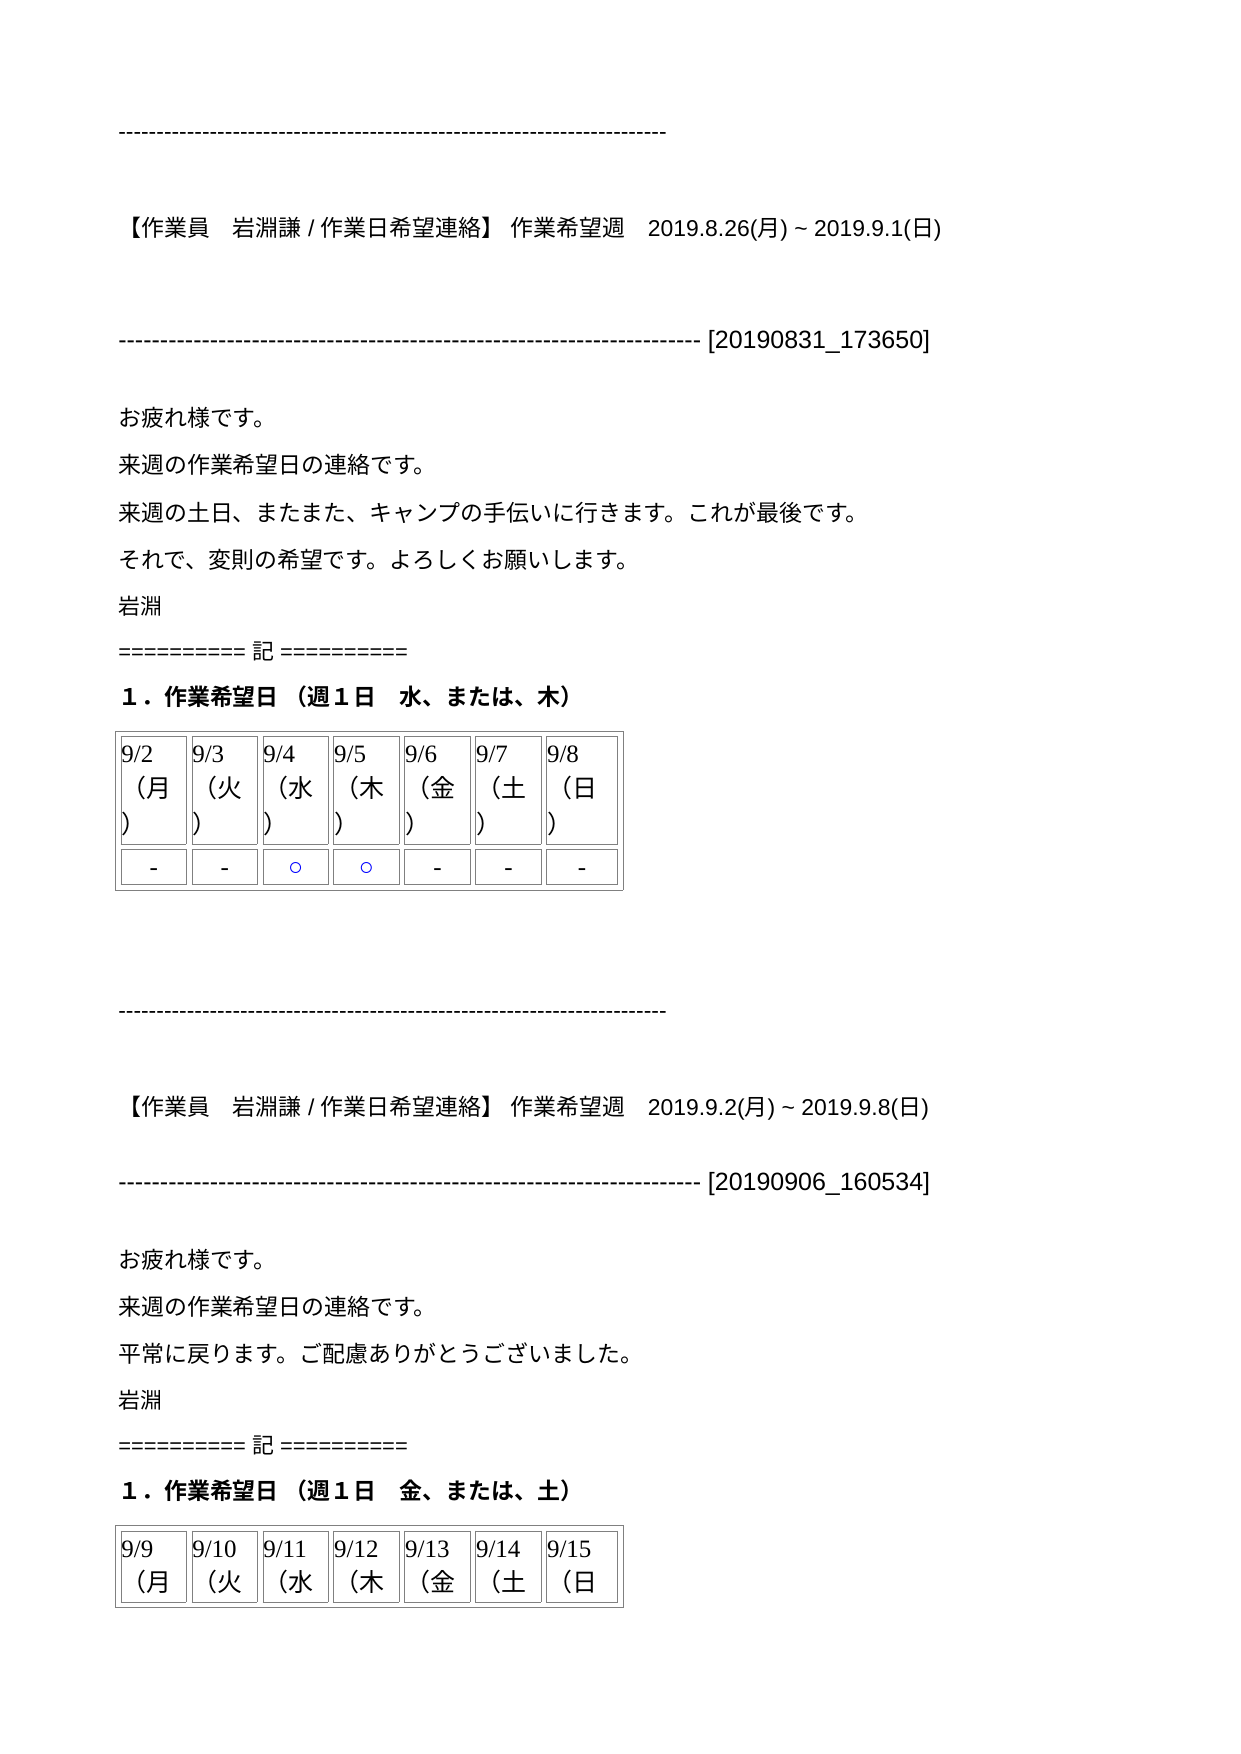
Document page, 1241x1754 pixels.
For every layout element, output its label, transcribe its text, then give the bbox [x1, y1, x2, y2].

text 岩淵 [118, 1388, 1122, 1413]
text お疲れ様です。 [118, 405, 1122, 432]
text ---------------------------------------------------------------------- [20190906_160534] [118, 1166, 1122, 1195]
text 【作業員 岩淵謙 / 作業日希望連絡】 作業希望週 2019.8.26(月) ~ 2019.9.1(日) [118, 215, 1122, 242]
table_cell - [473, 844, 544, 884]
table_header 9/9（月 [118, 1526, 189, 1602]
table_header 9/4（水） [260, 732, 331, 844]
text 【作業員 岩淵謙 / 作業日希望連絡】 作業希望週 2019.9.2(月) ~ 2019.9.8(日) [118, 1094, 1122, 1121]
table_cell - [476, 850, 541, 884]
table_cell - [118, 844, 189, 884]
text ---------------------------------------------------------------------- [20190831_173650] [118, 325, 1122, 354]
table_cell - [193, 850, 257, 884]
table_header 9/8（日） [544, 732, 620, 844]
text ------------------------------------------------------------------------ [118, 997, 1122, 1024]
table_header 9/6（金） [402, 732, 473, 844]
text 来週の作業希望日の連絡です。 [118, 1294, 1122, 1320]
table_header 9/14（土 [473, 1526, 544, 1602]
table_cell - [405, 850, 470, 884]
text ========== 記 ========== [118, 1433, 1122, 1458]
text それで、変則の希望です。よろしくお願いします。 [118, 547, 1122, 573]
table_cell - [122, 850, 186, 884]
table_header 9/3（火） [189, 732, 260, 844]
text お疲れ様です。 [118, 1247, 1122, 1273]
table_header 9/15（日 [544, 1526, 620, 1602]
text ------------------------------------------------------------------------ [118, 118, 1122, 144]
table_header 9/11（水 [260, 1526, 331, 1602]
table_cell ○ [260, 844, 331, 884]
table_cell ○ [331, 844, 402, 884]
table_header 9/13（金 [402, 1526, 473, 1602]
table_header 9/2（月） [118, 732, 189, 844]
text 岩淵 [118, 594, 1122, 619]
text １．作業希望日 （週１日 金、または、土） [118, 1478, 1122, 1504]
text ========== 記 ========== [118, 639, 1122, 664]
text １．作業希望日 （週１日 水、または、木） [118, 684, 1122, 710]
text 来週の土日、またまた、キャンプの手伝いに行きます。これが最後です。 [118, 499, 1122, 526]
table_header 9/7（土） [473, 732, 544, 844]
table_cell - [544, 844, 620, 884]
table_header 9/10（火 [189, 1526, 260, 1602]
table_header 9/12（木 [331, 1526, 402, 1602]
table_cell - [189, 844, 260, 884]
table_cell - [547, 850, 617, 884]
text 来週の作業希望日の連絡です。 [118, 452, 1122, 479]
table_header 9/5（木） [331, 732, 402, 844]
text 平常に戻ります。ご配慮ありがとうございました。 [118, 1341, 1122, 1367]
table_cell - [402, 844, 473, 884]
